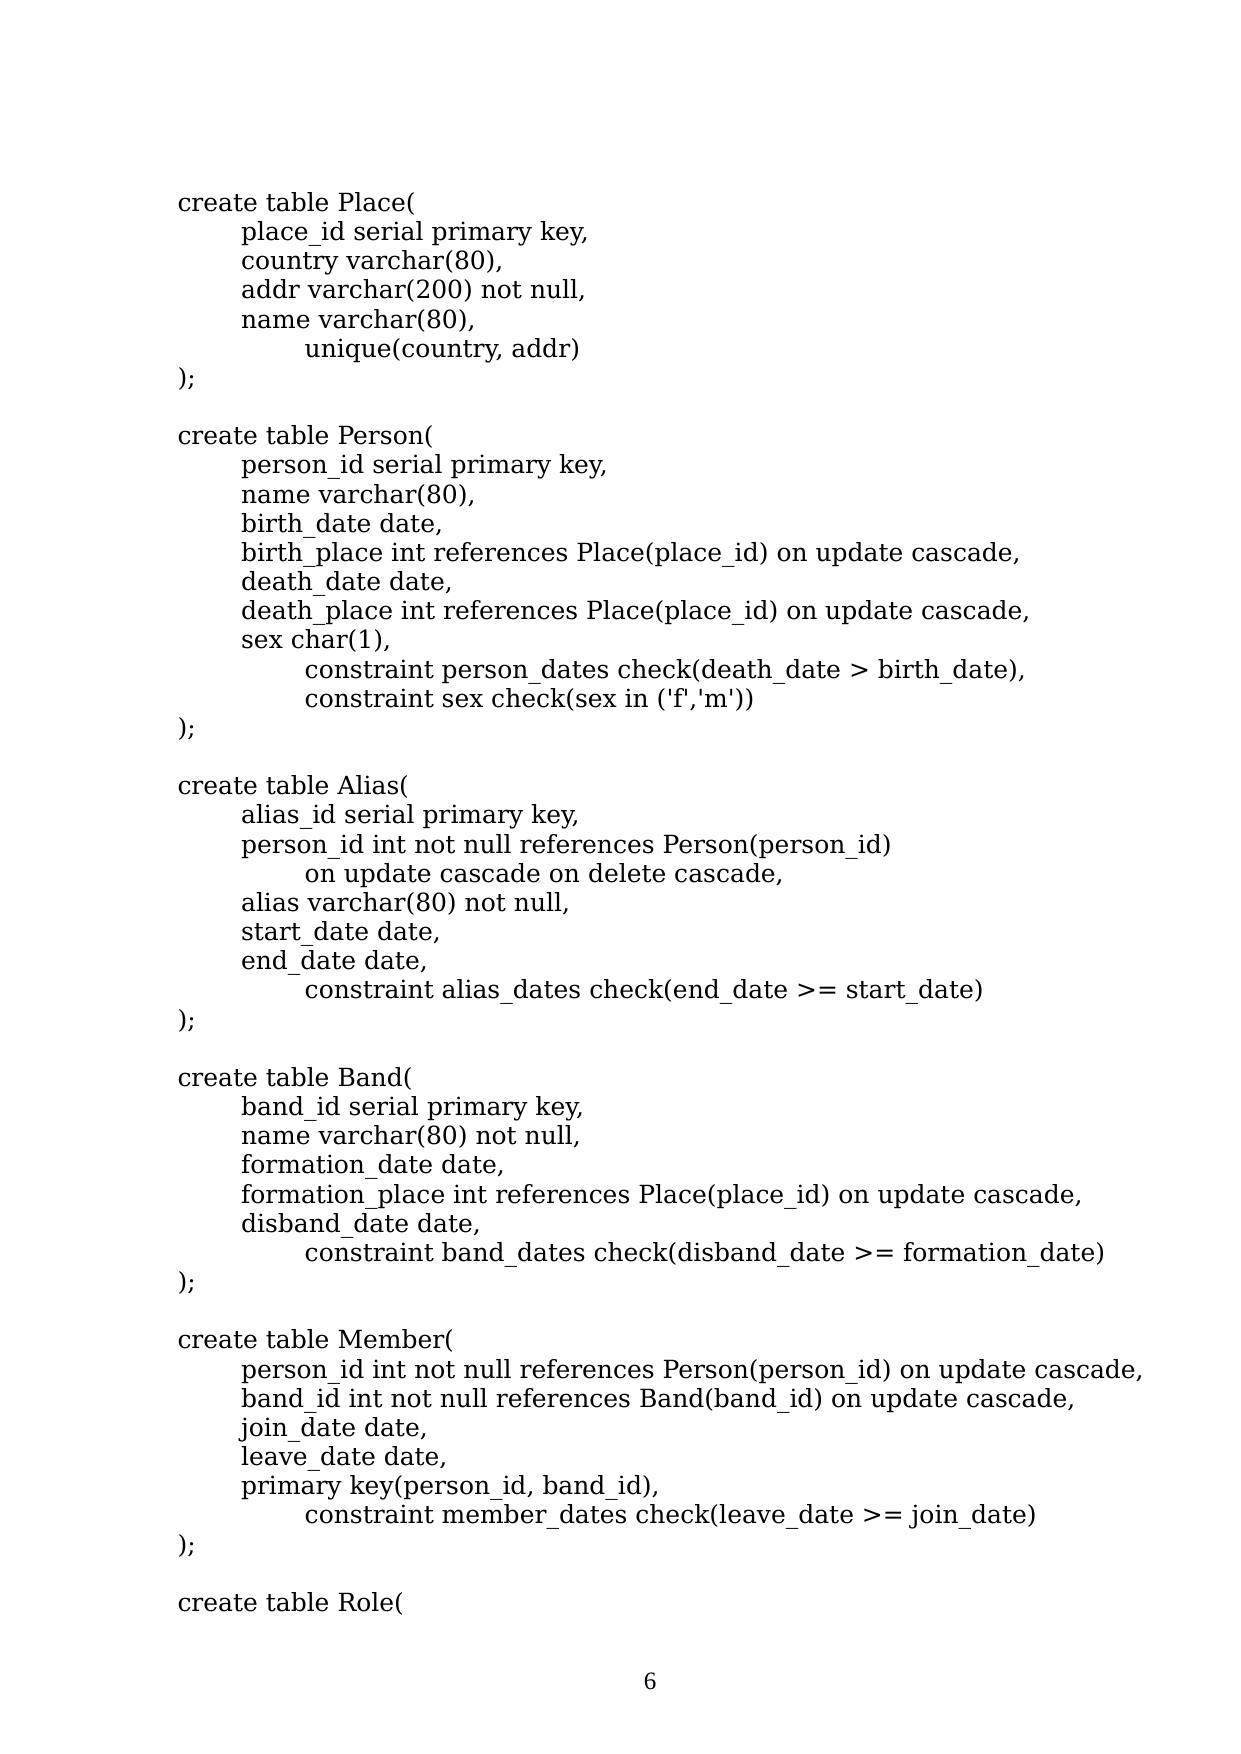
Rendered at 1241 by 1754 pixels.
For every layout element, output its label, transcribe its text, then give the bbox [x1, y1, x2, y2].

text ); [118, 363, 1181, 392]
text country varchar(80), [118, 246, 1181, 276]
text constraint member_dates check(leave_date >= join_date) [118, 1501, 1181, 1530]
text join_date date, [118, 1413, 1181, 1442]
text death_date date, [118, 567, 1181, 596]
text create table Alias( [118, 771, 1181, 801]
text name varchar(80), [118, 480, 1181, 509]
text end_date date, [118, 946, 1181, 976]
text alias varchar(80) not null, [118, 888, 1181, 917]
text constraint person_dates check(death_date > birth_date), [118, 655, 1181, 684]
text create table Member( [118, 1326, 1181, 1355]
text constraint alias_dates check(end_date >= start_date) [118, 976, 1181, 1005]
text name varchar(80), [118, 305, 1181, 334]
text disband_date date, [118, 1209, 1181, 1238]
text leave_date date, [118, 1442, 1181, 1471]
text constraint band_dates check(disband_date >= formation_date) [118, 1238, 1181, 1267]
text ); [118, 713, 1181, 742]
text name varchar(80) not null, [118, 1121, 1181, 1151]
text create table Person( [118, 421, 1181, 451]
text sex char(1), [118, 626, 1181, 655]
text birth_place int references Place(place_id) on update cascade, [118, 538, 1181, 567]
text alias_id serial primary key, [118, 801, 1181, 830]
text band_id serial primary key, [118, 1092, 1181, 1121]
text band_id int not null references Band(band_id) on update cascade, [118, 1384, 1181, 1413]
text ); [118, 1530, 1181, 1559]
text person_id int not null references Person(person_id) on update cascade, [118, 1355, 1181, 1384]
text formation_date date, [118, 1151, 1181, 1180]
text create table Band( [118, 1063, 1181, 1092]
text unique(country, addr) [118, 334, 1181, 363]
text create table Place( [118, 188, 1181, 217]
text birth_date date, [118, 509, 1181, 538]
text create table Role( [118, 1588, 1181, 1617]
text constraint sex check(sex in ('f','m')) [118, 684, 1181, 713]
text formation_place int references Place(place_id) on update cascade, [118, 1180, 1181, 1209]
text person_id int not null references Person(person_id) [118, 830, 1181, 859]
text death_place int references Place(place_id) on update cascade, [118, 596, 1181, 626]
text start_date date, [118, 917, 1181, 946]
text primary key(person_id, band_id), [118, 1471, 1181, 1501]
text ); [118, 1005, 1181, 1034]
text on update cascade on delete cascade, [118, 859, 1181, 888]
text addr varchar(200) not null, [118, 276, 1181, 305]
text person_id serial primary key, [118, 451, 1181, 480]
text ); [118, 1267, 1181, 1296]
text place_id serial primary key, [118, 217, 1181, 246]
